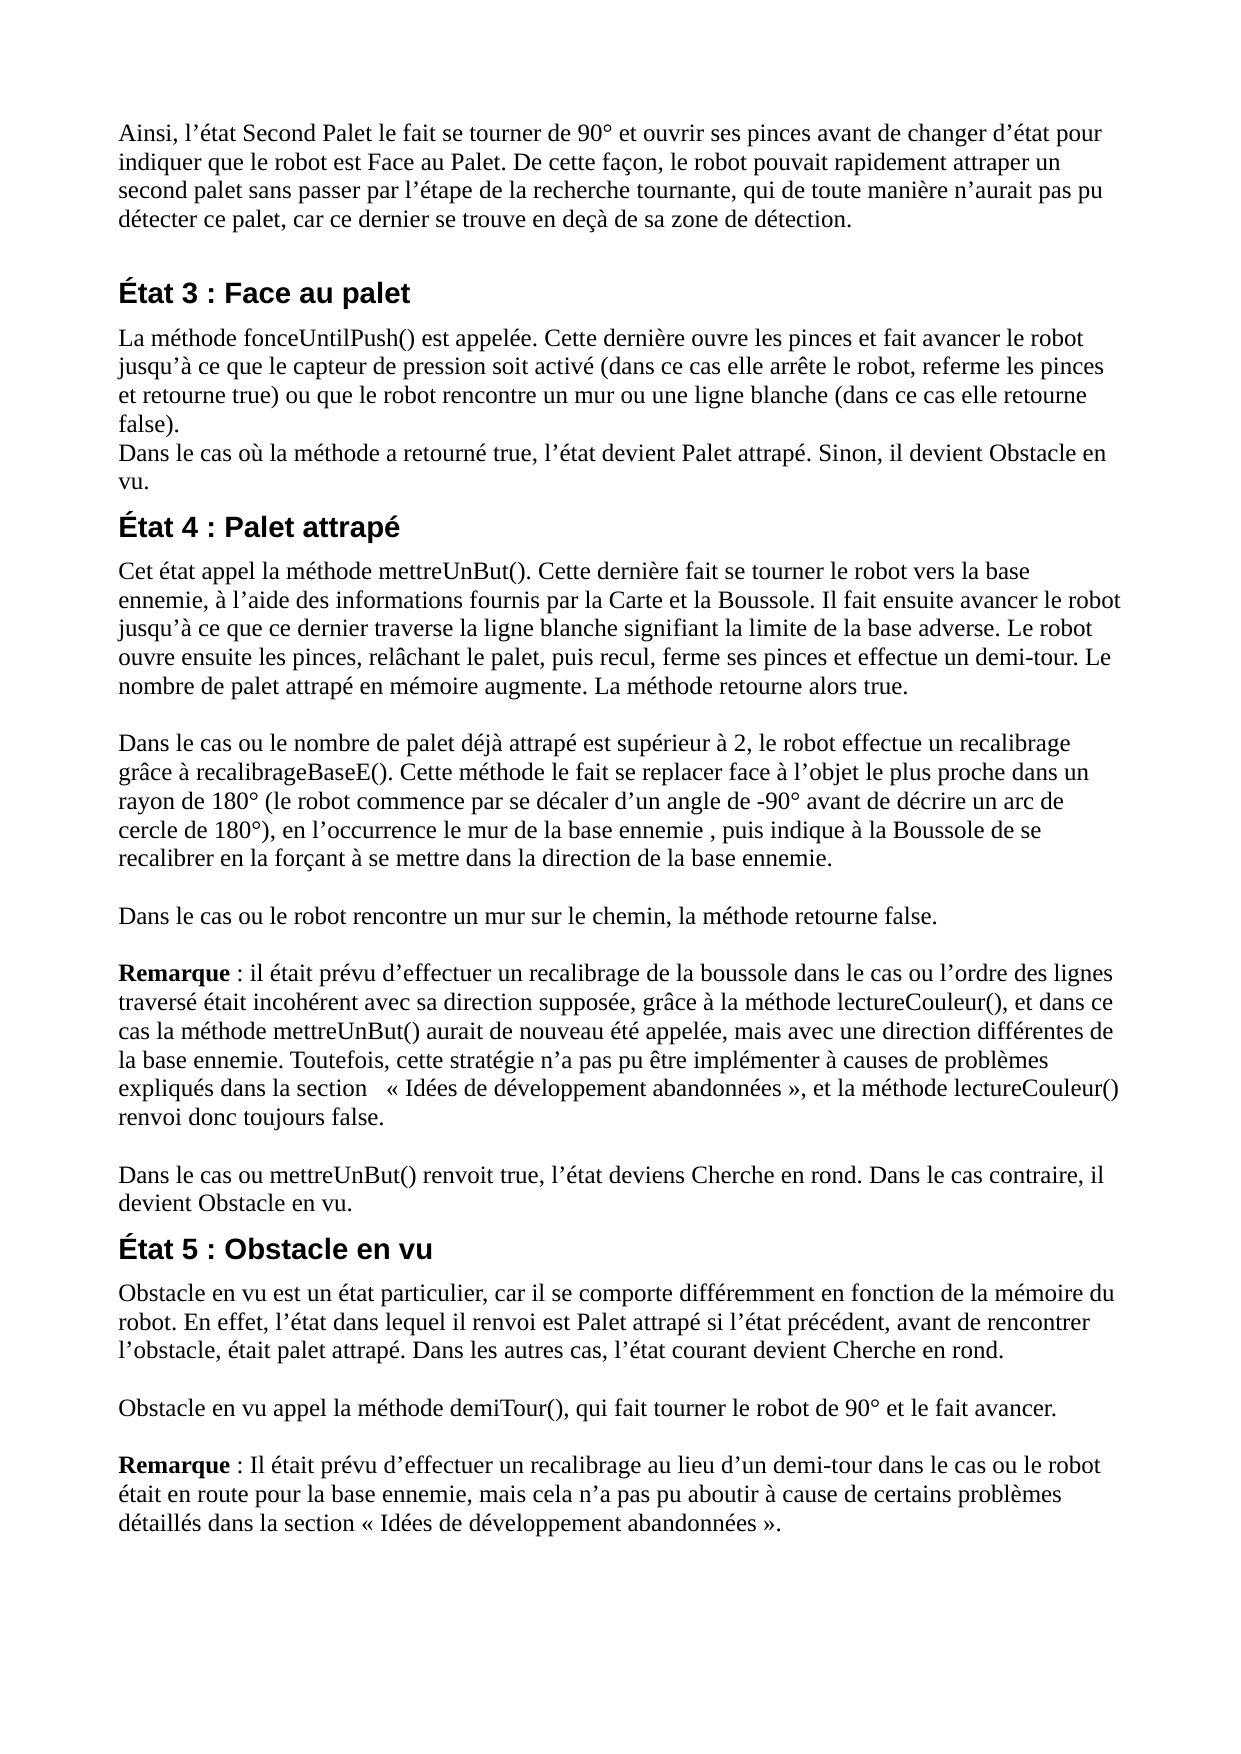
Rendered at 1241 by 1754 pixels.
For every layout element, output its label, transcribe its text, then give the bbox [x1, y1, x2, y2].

text La méthode fonceUntilPush() est appelée. Cette dernière ouvre les pinces et fait avancer le robot jusqu’à ce que le capteur de pression soit activé (dans ce cas elle arrête le robot, referme les pinces et retourne true) ou que le robot rencontre un mur ou une ligne blanche (dans ce cas elle retourne false). [118, 323, 1122, 438]
text Dans le cas où la méthode a retourné true, l’état devient Palet attrapé. Sinon, il devient Obstacle en vu. [118, 438, 1122, 495]
text Cet état appel la méthode mettreUnBut(). Cette dernière fait se tourner le robot vers la base ennemie, à l’aide des informations fournis par la Carte et la Boussole. Il fait ensuite avancer le robot jusqu’à ce que ce dernier traverse la ligne blanche signifiant la limite de la base adverse. Le robot ouvre ensuite les pinces, relâchant le palet, puis recul, ferme ses pinces et effectue un demi-tour. Le nombre de palet attrapé en mémoire augmente. La méthode retourne alors true. [118, 556, 1122, 700]
text Obstacle en vu est un état particulier, car il se comporte différemment en fonction de la mémoire du robot. En effet, l’état dans lequel il renvoi est Palet attrapé si l’état précédent, avant de rencontrer l’obstacle, était palet attrapé. Dans les autres cas, l’état courant devient Cherche en rond. [118, 1278, 1122, 1364]
text Dans le cas ou le robot rencontre un mur sur le chemin, la méthode retourne false. [118, 901, 1122, 930]
text Ainsi, l’état Second Palet le fait se tourner de 90° et ouvrir ses pinces avant de changer d’état pour indiquer que le robot est Face au Palet. De cette façon, le robot pouvait rapidement attraper un second palet sans passer par l’étape de la recherche tournante, qui de toute manière n’aurait pas pu détecter ce palet, car ce dernier se trouve en deçà de sa zone de détection. [118, 118, 1122, 233]
text Dans le cas ou le nombre de palet déjà attrapé est supérieur à 2, le robot effectue un recalibrage grâce à recalibrageBaseE(). Cette méthode le fait se replacer face à l’objet le plus proche dans un rayon de 180° (le robot commence par se décaler d’un angle de -90° avant de décrire un arc de cercle de 180°), en l’occurrence le mur de la base ennemie , puis indique à la Boussole de se recalibrer en la forçant à se mettre dans la direction de la base ennemie. [118, 728, 1122, 872]
subtitle État 4 : Palet attrapé [118, 510, 1122, 543]
subtitle État 3 : Face au palet [118, 276, 1122, 310]
text Remarque : il était prévu d’effectuer un recalibrage de la boussole dans le cas ou l’ordre des lignes traversé était incohérent avec sa direction supposée, grâce à la méthode lectureCouleur(), et dans ce cas la méthode mettreUnBut() aurait de nouveau été appelée, mais avec une direction différentes de la base ennemie. Toutefois, cette stratégie n’a pas pu être implémenter à causes de problèmes expliqués dans la section « Idées de développement abandonnées », et la méthode lectureCouleur() renvoi donc toujours false. [118, 958, 1122, 1131]
subtitle État 5 : Obstacle en vu [118, 1232, 1122, 1266]
text Obstacle en vu appel la méthode demiTour(), qui fait tourner le robot de 90° et le fait avancer. [118, 1393, 1122, 1422]
text Dans le cas ou mettreUnBut() renvoit true, l’état deviens Cherche en rond. Dans le cas contraire, il devient Obstacle en vu. [118, 1160, 1122, 1217]
text Remarque : Il était prévu d’effectuer un recalibrage au lieu d’un demi-tour dans le cas ou le robot était en route pour la base ennemie, mais cela n’a pas pu aboutir à cause de certains problèmes détaillés dans la section « Idées de développement abandonnées ». [118, 1451, 1122, 1537]
